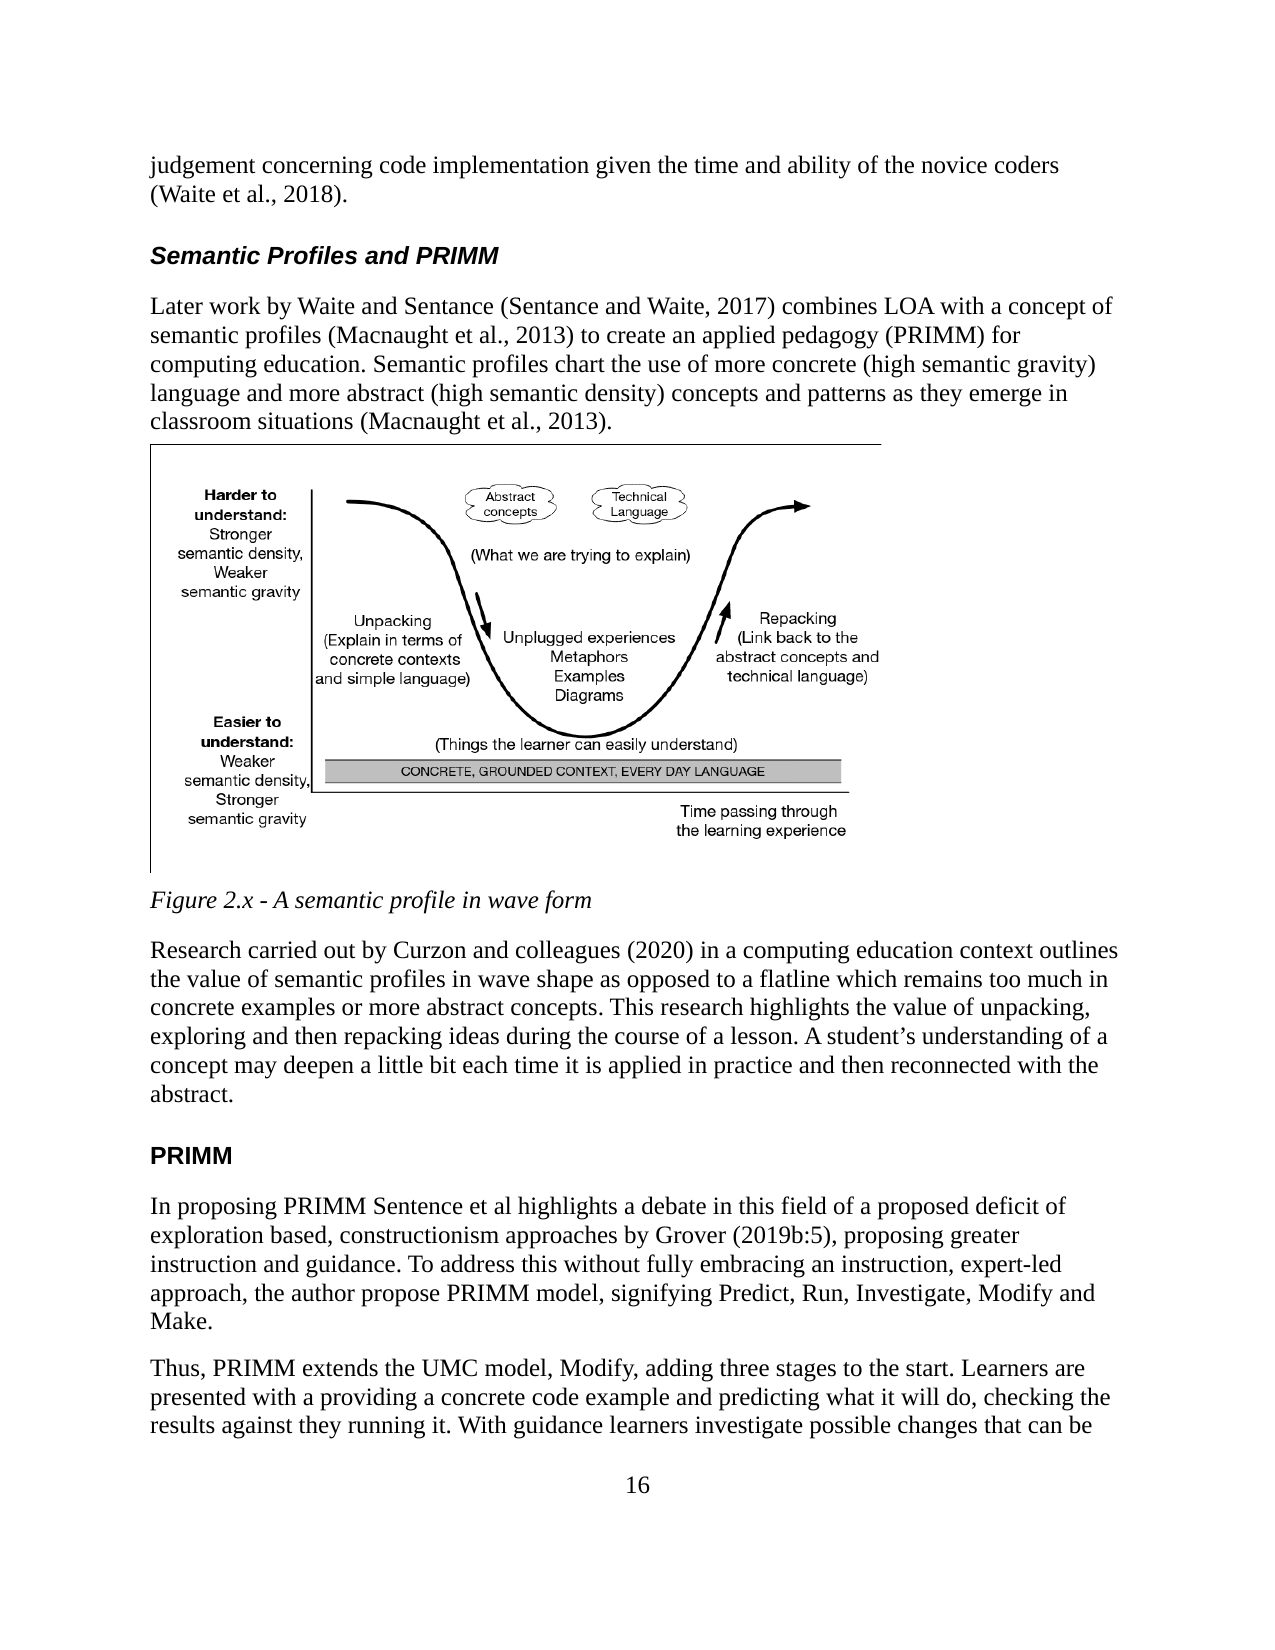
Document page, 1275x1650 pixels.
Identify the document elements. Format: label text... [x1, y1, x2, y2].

text judgement concerning code implementation given the time and ability of the novice coders (Waite et al., 2018). [150, 150, 1125, 207]
text Later work by Waite and Sentance (Sentance and Waite, 2017) combines LOA with a concept of semantic profiles (Macnaught et al., 2013) to create an applied pedagogy (PRIMM) for computing education. Semantic profiles chart the use of more concrete (high semantic gravity) language and more abstract (high semantic density) concepts and patterns as they emerge in classroom situations (Macnaught et al., 2013). [150, 291, 1125, 435]
text Figure 2.x - A semantic profile in wave form [150, 885, 1125, 913]
text Thus, PRIMM extends the UMC model, Modify, adding three stages to the start. Learners are presented with a providing a concrete code example and predicting what it will do, checking the results against they running it. With guidance learners investigate possible changes that can be [150, 1353, 1125, 1439]
text Research carried out by Curzon and colleagues (2020) in a computing education context outlines the value of semantic profiles in wave shape as opposed to a flatline which remains too much in concrete examples or more abstract concepts. This research highlights the value of unpacking, exploring and then repacking ideas during the course of a lesson. A student’s understanding of a concept may deepen a little bit each time it is applied in practice and then reconnected with the abstract. [150, 935, 1125, 1107]
text In proposing PRIMM Sentence et al highlights a debate in this field of a proposed deficit of exploration based, constructionism approaches by Grover (2019b:5), proposing greater instruction and guidance. To address this without fully embracing an instruction, expert-led approach, the author propose PRIMM model, signifying Predict, Run, Investigate, Modify and Make. [150, 1191, 1125, 1335]
picture [150, 444, 882, 873]
subtitle Semantic Profiles and PRIMM [150, 241, 1125, 270]
subtitle PRIMM [150, 1141, 1125, 1170]
